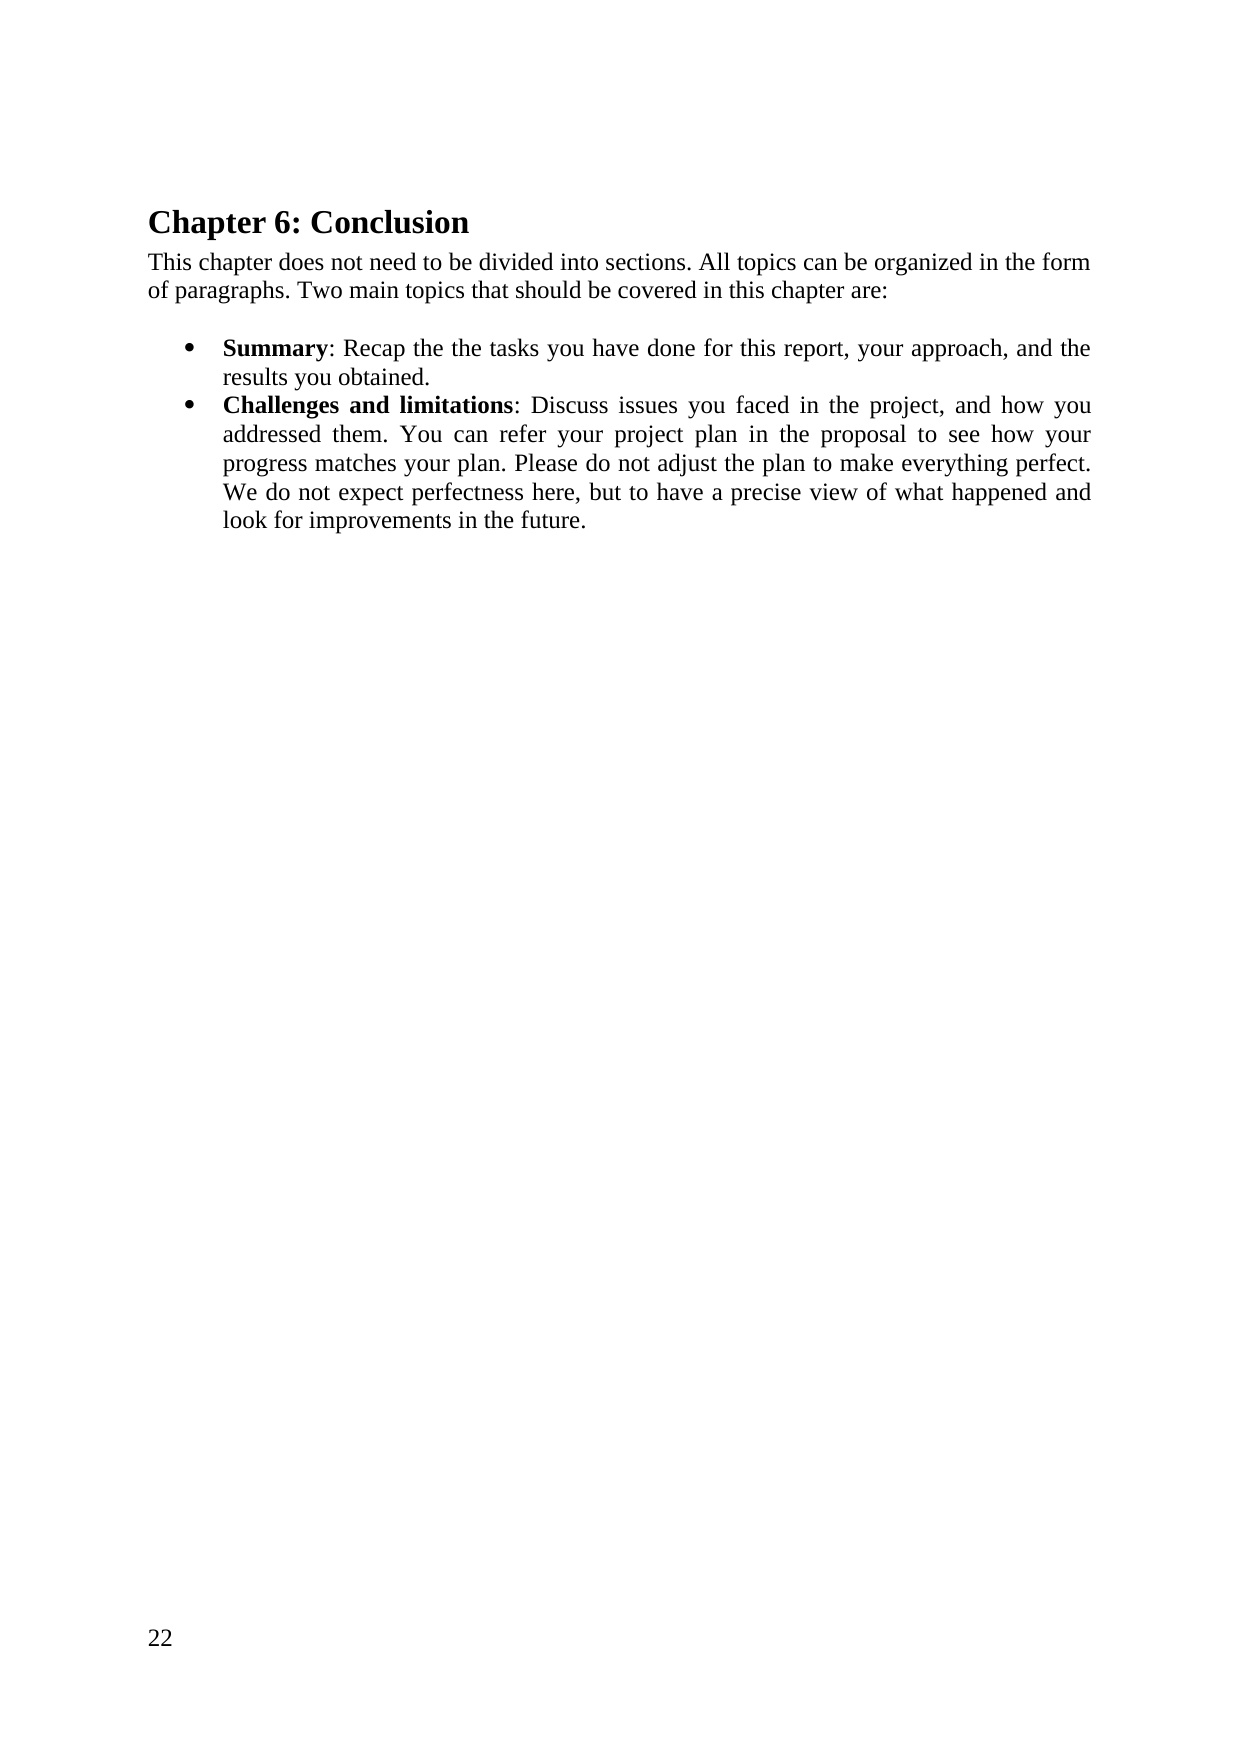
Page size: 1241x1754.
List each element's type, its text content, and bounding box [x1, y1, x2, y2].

text This chapter does not need to be divided into sections. All topics can be organized in the form of paragraphs. Two main topics that should be covered in this chapter are: [148, 247, 1092, 304]
list Summary: Recap the the tasks you have done for this report, your approach, and the results you obtained. [185, 333, 1092, 391]
subtitle Chapter 6: Conclusion [148, 202, 1092, 241]
list Challenges and limitations: Discuss issues you faced in the project, and how you addressed them. You can refer your project plan in the proposal to see how your progress matches your plan. Please do not adjust the plan to make everything perfect. We do not expect perfectness here, but to have a precise view of what happened and look for improvements in the future. [185, 391, 1092, 534]
